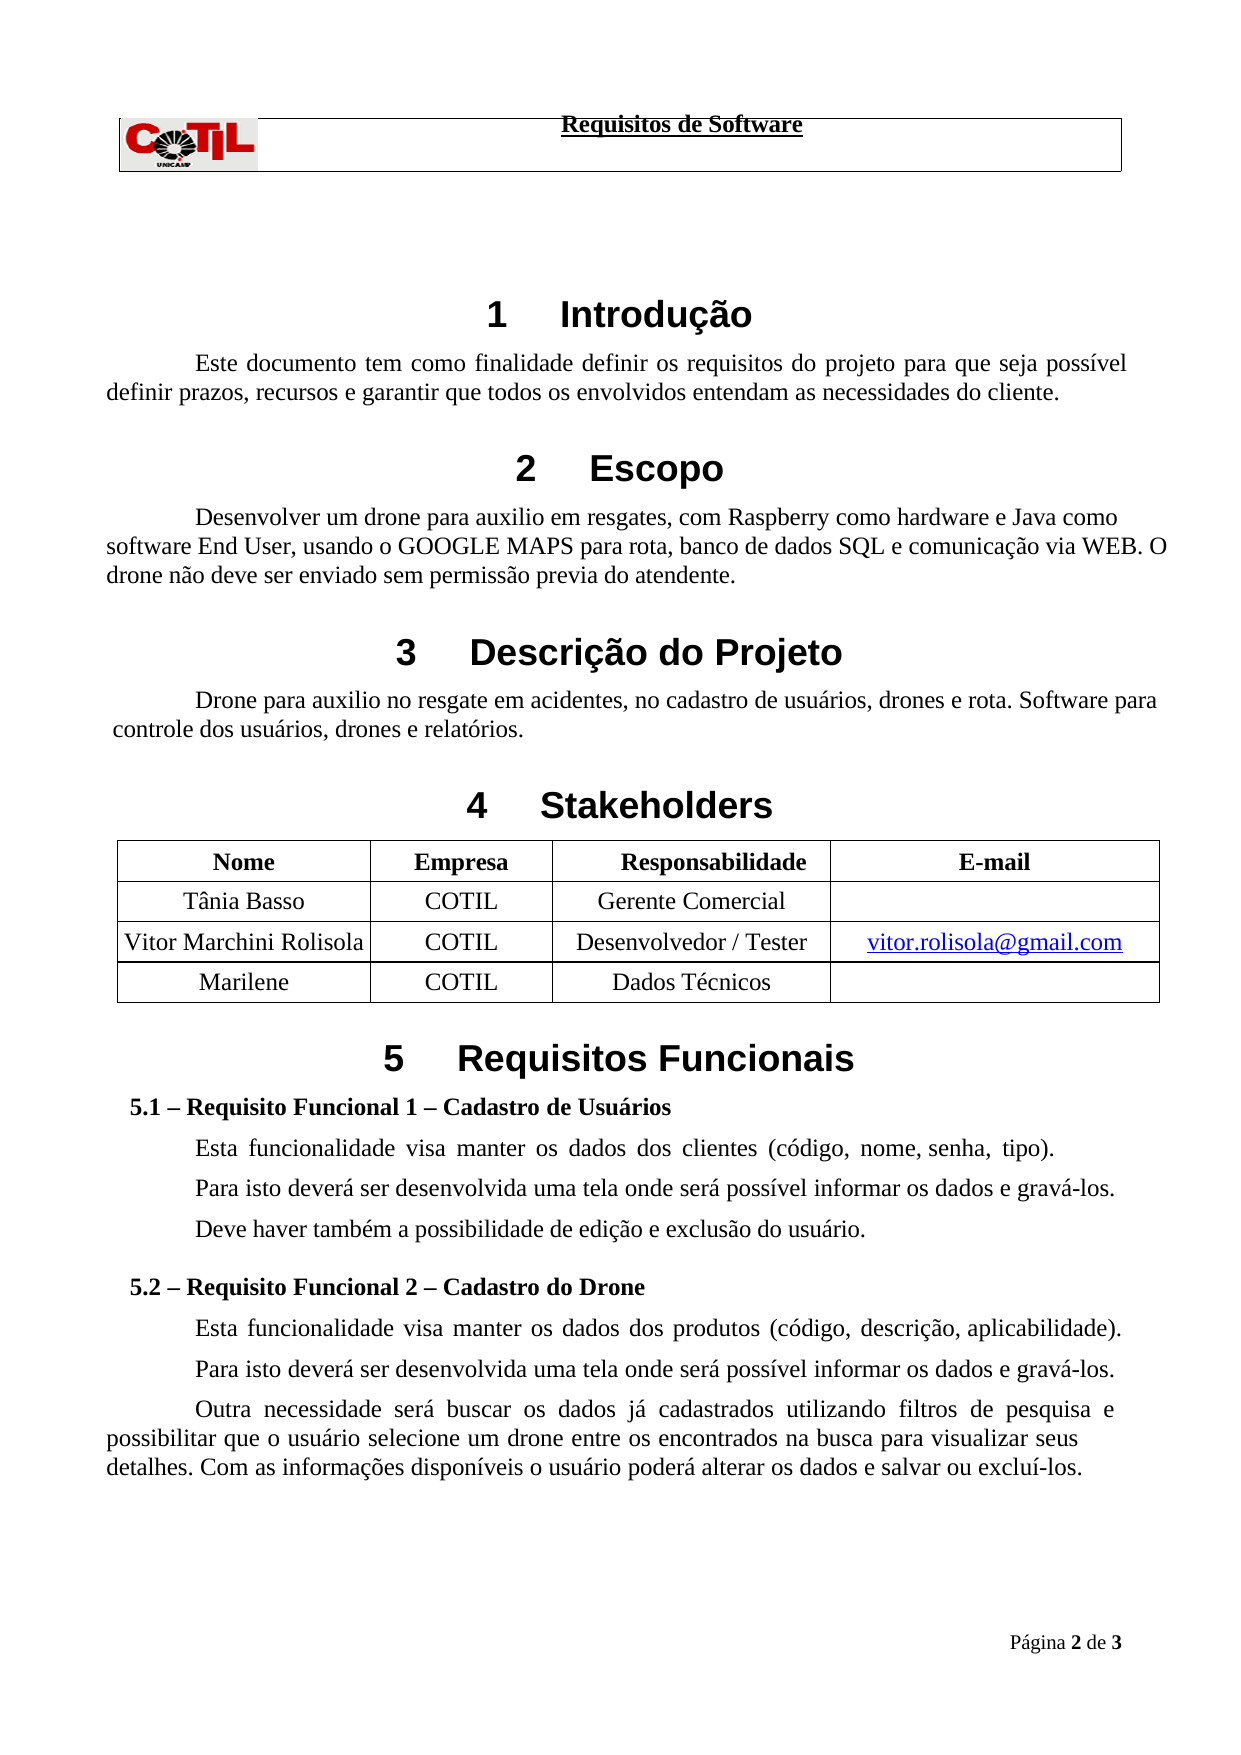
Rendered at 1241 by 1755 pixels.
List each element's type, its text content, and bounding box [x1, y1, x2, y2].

subtitle 2 Escopo [515, 447, 1172, 490]
subtitle 4 Stakeholders [466, 784, 1172, 827]
subtitle 3 Descrição do Projeto [396, 630, 1172, 673]
table_header Responsabilidade [553, 841, 830, 881]
table_cell COTIL [371, 882, 552, 921]
subtitle 1 Introdução [486, 293, 1172, 336]
table_cell Gerente Comercial [553, 882, 830, 921]
table_cell COTIL [371, 922, 552, 961]
table_cell Dados Técnicos [553, 963, 830, 1002]
text Para isto deverá ser desenvolvida uma tela onde será possível informar os dados e gravá-los. [106, 1354, 1172, 1382]
text Esta funcionalidade visa manter os dados dos clientes (código, nome, senha, tipo). [106, 1133, 1172, 1161]
table_header E-mail [831, 841, 1159, 881]
subtitle 5 Requisitos Funcionais [383, 1036, 1172, 1079]
text Desenvolver um drone para auxilio em resgates, com Raspberry como hardware e Java como software End User, usando o GOOGLE MAPS para rota, banco de dados SQL e comunicação via WEB. O drone não deve ser enviado sem permissão previa do atendente. [106, 502, 1172, 589]
picture [121, 118, 258, 171]
table_cell [831, 882, 1159, 921]
table_cell Marilene [118, 963, 370, 1002]
list – Requisito Funcional 2 – Cadastro do Drone [129, 1272, 1172, 1301]
text Drone para auxilio no resgate em acidentes, no cadastro de usuários, drones e rota. Software para controle dos usuários, drones e relatórios. [112, 685, 1172, 743]
text Esta funcionalidade visa manter os dados dos produtos (código, descrição, aplicabilidade). [106, 1313, 1172, 1342]
table_header Nome [118, 841, 370, 881]
table_cell COTIL [371, 963, 552, 1002]
text Deve haver também a possibilidade de edição e exclusão do usuário. [106, 1214, 1172, 1243]
list – Requisito Funcional 1 – Cadastro de Usuários [129, 1092, 1172, 1121]
table_cell Desenvolvedor / Tester [553, 922, 830, 961]
text Para isto deverá ser desenvolvida uma tela onde será possível informar os dados e gravá-los. [106, 1173, 1172, 1202]
table_cell vitor.rolisola@gmail.com [831, 922, 1159, 961]
table_cell Vitor Marchini Rolisola [118, 922, 370, 961]
text Outra necessidade será buscar os dados já cadastrados utilizando filtros de pesquisa e possibilitar que o usuário selecione um drone entre os encontrados na busca para visualizar seus detalhes. Com as informações disponíveis o usuário poderá alterar os dados e salvar ou excluí-los. [106, 1394, 1172, 1481]
table_cell [831, 963, 1159, 1002]
table_cell Tânia Basso [118, 882, 370, 921]
text Este documento tem como finalidade definir os requisitos do projeto para que seja possível definir prazos, recursos e garantir que todos os envolvidos entendam as necessidades do cliente. [106, 348, 1172, 406]
table_header Empresa [371, 841, 552, 881]
